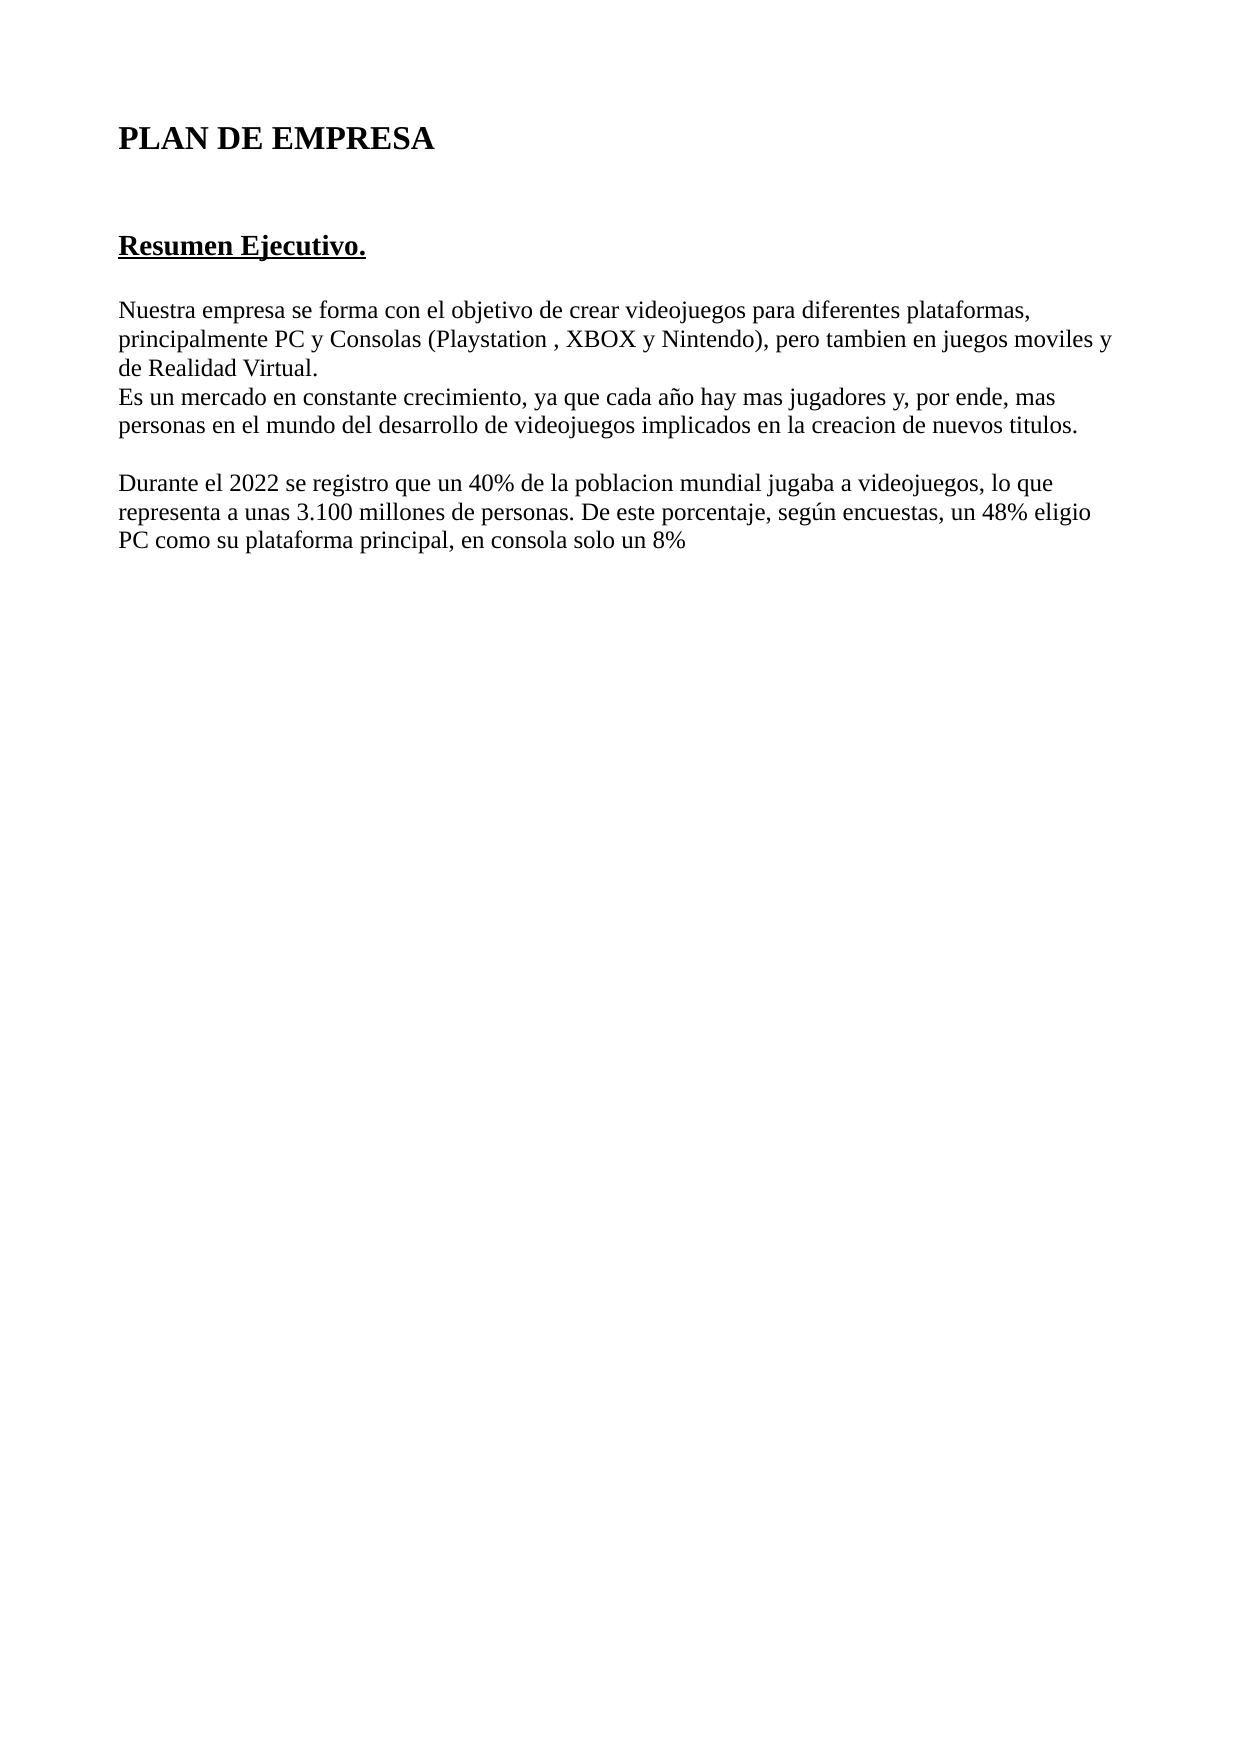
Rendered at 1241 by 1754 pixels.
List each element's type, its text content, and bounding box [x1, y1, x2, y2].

text PLAN DE EMPRESA [118, 118, 1122, 156]
text Durante el 2022 se registro que un 40% de la poblacion mundial jugaba a videojuegos, lo que representa a unas 3.100 millones de personas. De este porcentaje, según encuestas, un 48% eligio PC como su plataforma principal, en consola solo un 8% [118, 468, 1122, 554]
text Es un mercado en constante crecimiento, ya que cada año hay mas jugadores y, por ende, mas personas en el mundo del desarrollo de videojuegos implicados en la creacion de nuevos titulos. [118, 382, 1122, 439]
text Resumen Ejecutivo. [118, 228, 1122, 262]
text Nuestra empresa se forma con el objetivo de crear videojuegos para diferentes plataformas, principalmente PC y Consolas (Playstation , XBOX y Nintendo), pero tambien en juegos moviles y de Realidad Virtual. [118, 295, 1122, 382]
